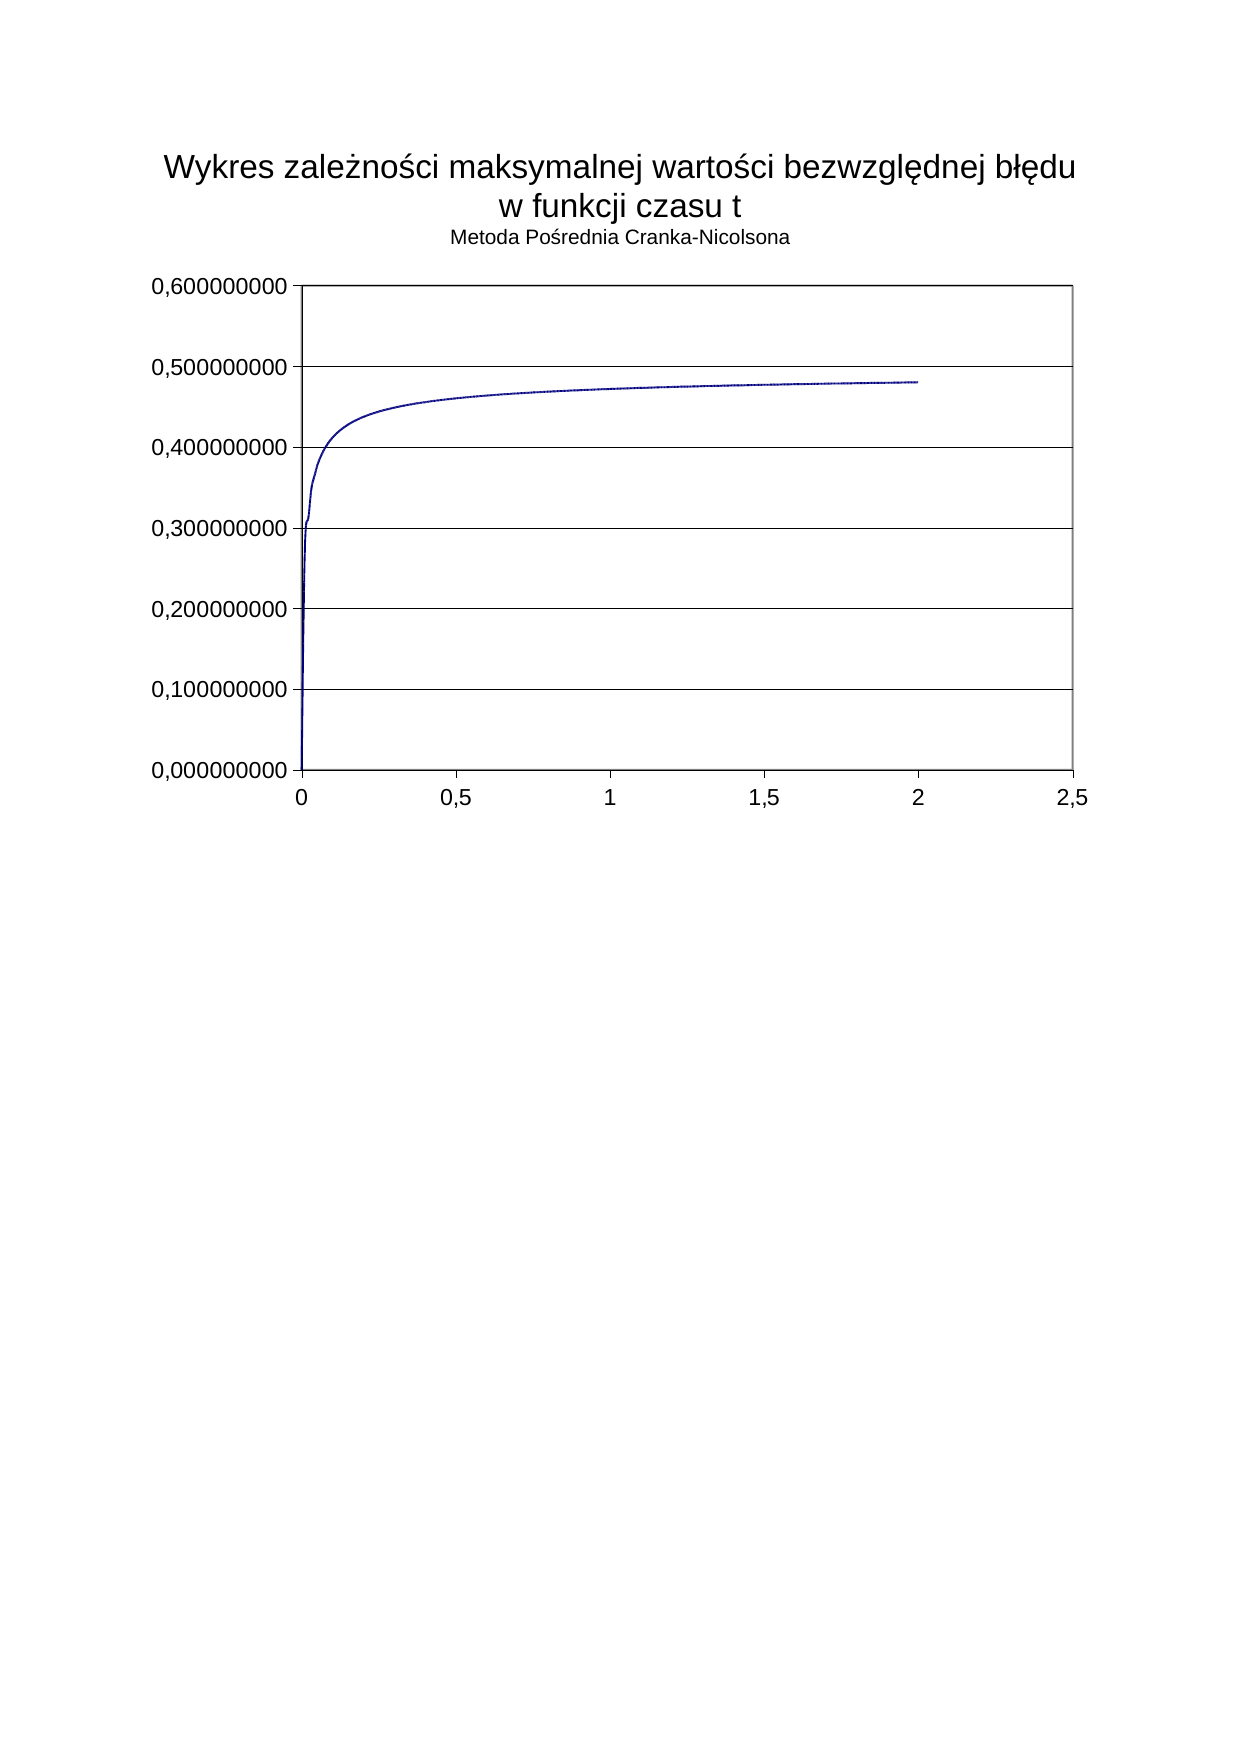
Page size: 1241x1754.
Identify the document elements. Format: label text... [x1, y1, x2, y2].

text Metoda Pośrednia Cranka-Nicolsona [148, 224, 1092, 248]
text Wykres zależności maksymalnej wartości bezwzględnej błędu w funkcji czasu t [148, 148, 1092, 224]
